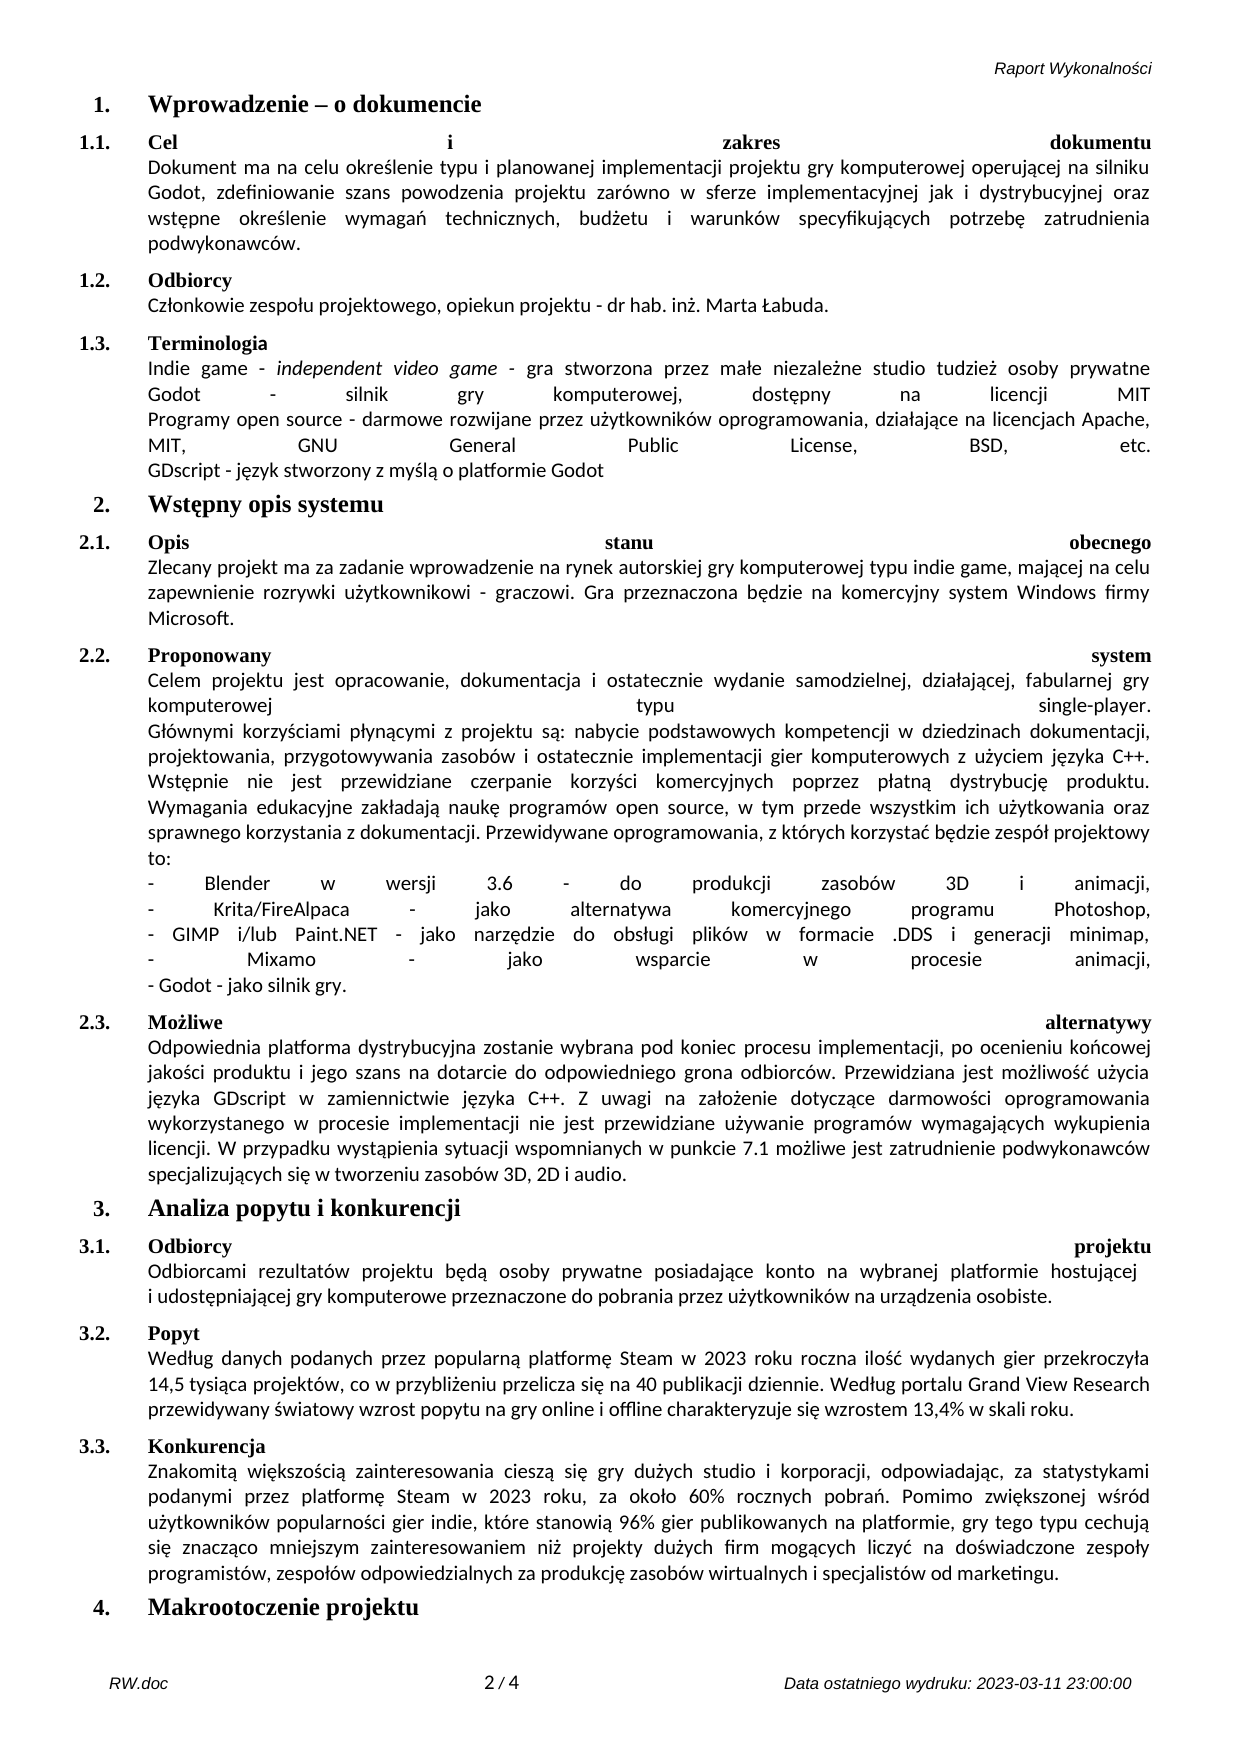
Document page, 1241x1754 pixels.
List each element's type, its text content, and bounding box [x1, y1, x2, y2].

list Popyt Według danych podanych przez popularną platformę Steam w 2023 roku roczna ilość wydanych gier przekroczyła 14,5 tysiąca projektów, co w przybliżeniu przelicza się na 40 publikacji dziennie. Według portalu Grand View Research przewidywany światowy wzrost popytu na gry online i offline charakteryzuje się wzrostem 13,4% w skali roku. [110, 1321, 1152, 1422]
list Odbiorcy projektu Odbiorcami rezultatów projektu będą osoby prywatne posiadające konto na wybranej platformie hostującej i udostępniającej gry komputerowe przeznaczone do pobrania przez użytkowników na urządzenia osobiste. [110, 1234, 1152, 1309]
list Opis stanu obecnego Zlecany projekt ma za zadanie wprowadzenie na rynek autorskiej gry komputerowej typu indie game, mającej na celu zapewnienie rozrywki użytkownikowi - graczowi. Gra przeznaczona będzie na komercyjny system Windows firmy Microsoft. [110, 530, 1152, 630]
list Terminologia Indie game - independent video game - gra stworzona przez małe niezależne studio tudzież osoby prywatne Godot - silnik gry komputerowej, dostępny na licencji MIT Programy open source - darmowe rozwijane przez użytkowników oprogramowania, działające na licencjach Apache, MIT, GNU General Public License, BSD, etc. GDscript - język stworzony z myślą o platformie Godot [110, 330, 1152, 483]
list Konkurencja Znakomitą większością zainteresowania cieszą się gry dużych studio i korporacji, odpowiadając, za statystykami podanymi przez platformę Steam w 2023 roku, za około 60% rocznych pobrań. Pomimo zwiększonej wśród użytkowników popularności gier indie, które stanowią 96% gier publikowanych na platformie, gry tego typu cechują się znacząco mniejszym zainteresowaniem niż projekty dużych firm mogących liczyć na doświadczone zespoły programistów, zespołów odpowiedzialnych za produkcję zasobów wirtualnych i specjalistów od marketingu. [110, 1434, 1152, 1585]
list Proponowany system Celem projektu jest opracowanie, dokumentacja i ostatecznie wydanie samodzielnej, działającej, fabularnej gry komputerowej typu single-player. Głównymi korzyściami płynącymi z projektu są: nabycie podstawowych kompetencji w dziedzinach dokumentacji, projektowania, przygotowywania zasobów i ostatecznie implementacji gier komputerowych z użyciem języka C++. Wstępnie nie jest przewidziane czerpanie korzyści komercyjnych poprzez płatną dystrybucję produktu. Wymagania edukacyjne zakładają naukę programów open source, w tym przede wszystkim ich użytkowania oraz sprawnego korzystania z dokumentacji. Przewidywane oprogramowania, z których korzystać będzie zespół projektowy to: - Blender w wersji 3.6 - do produkcji zasobów 3D i animacji, - Krita/FireAlpaca - jako alternatywa komercyjnego programu Photoshop, - GIMP i/lub Paint.NET - jako narzędzie do obsługi plików w formacie .DDS i generacji minimap, - Mixamo - jako wsparcie w procesie animacji, - Godot - jako silnik gry. [110, 643, 1152, 997]
list Możliwe alternatywy Odpowiednia platforma dystrybucyjna zostanie wybrana pod koniec procesu implementacji, po ocenieniu końcowej jakości produktu i jego szans na dotarcie do odpowiedniego grona odbiorców. Przewidziana jest możliwość użycia języka GDscript w zamiennictwie języka C++. Z uwagi na założenie dotyczące darmowości oprogramowania wykorzystanego w procesie implementacji nie jest przewidziane używanie programów wymagających wykupienia licencji. W przypadku wystąpienia sytuacji wspomnianych w punkcie 7.1 możliwe jest zatrudnienie podwykonawców specjalizujących się w tworzeniu zasobów 3D, 2D i audio. [110, 1010, 1152, 1186]
list Wprowadzenie – o dokumencie [110, 89, 1152, 117]
list Makrootoczenie projektu [110, 1592, 1152, 1620]
list Analiza popytu i konkurencji [110, 1193, 1152, 1221]
list Cel i zakres dokumentu Dokument ma na celu określenie typu i planowanej implementacji projektu gry komputerowej operującej na silniku Godot, zdefiniowanie szans powodzenia projektu zarówno w sferze implementacyjnej jak i dystrybucyjnej oraz wstępne określenie wymagań technicznych, budżetu i warunków specyfikujących potrzebę zatrudnienia podwykonawców. [110, 130, 1152, 256]
list Odbiorcy Członkowie zespołu projektowego, opiekun projektu - dr hab. inż. Marta Łabuda. [110, 268, 1152, 318]
list Wstępny opis systemu [110, 489, 1152, 518]
